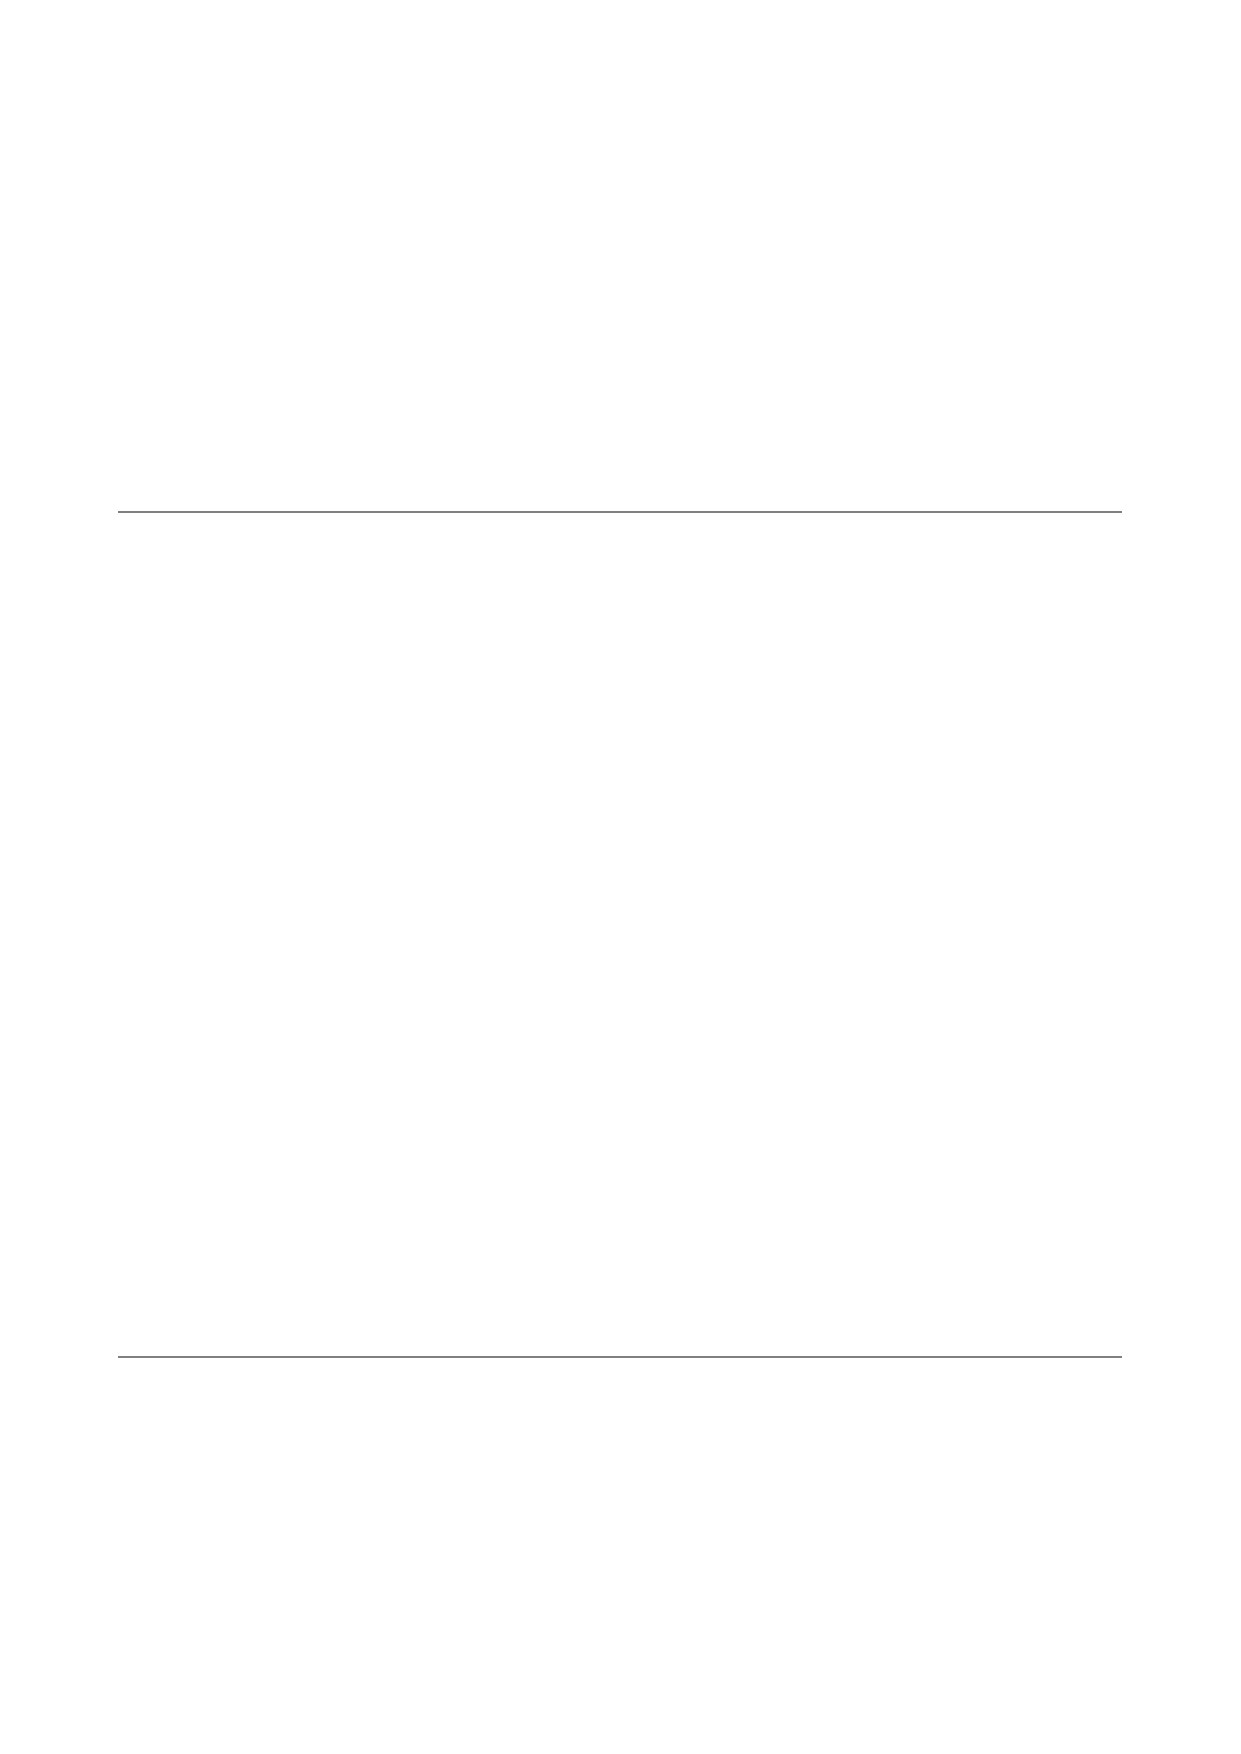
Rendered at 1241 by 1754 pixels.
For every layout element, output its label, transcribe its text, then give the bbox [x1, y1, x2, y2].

subtitle Пример с двумя скриптами [118, 1477, 1122, 1511]
text }); [118, 316, 1122, 339]
list _ — глобальная переменная из lodash [162, 718, 1122, 748]
text loadScript('/my/script.js', function(script) { [118, 1523, 1122, 1547]
list потом script3 [162, 1292, 1122, 1323]
text Задача: 👉 загрузить несколько скриптов строго по порядку [118, 892, 1122, 953]
text Если много вложенных колбэков: [118, 174, 1122, 202]
list дождаться script1 [162, 1192, 1122, 1223]
text loadScript(a, () => { [118, 221, 1122, 245]
text Почему нельзя просто так? [118, 972, 1122, 1001]
text }); [118, 339, 1122, 363]
subtitle 7️⃣ Минус такого подхода (на будущее) [118, 118, 1122, 161]
text loadScript('script1.js'); [118, 1020, 1122, 1044]
subtitle 1️⃣ Зачем вообще «колбэк в колбэке» [118, 836, 1122, 879]
text loadScript(b, () => { [118, 245, 1122, 269]
text ❌ Потому что загрузка асинхронная — второй может загрузиться раньше первого. [118, 1097, 1122, 1126]
subtitle 2️⃣ Как это решают с помощью колбэков [118, 1407, 1122, 1450]
list Такой стиль — классический и распространённый [162, 768, 1122, 796]
text loadScript(c, () => { [118, 269, 1122, 292]
text }); [118, 363, 1122, 387]
list callback — функция, выполняемая после асинхронной операции [162, 618, 1122, 648]
list loadScript — типичный пример асинхронной функции [162, 668, 1122, 698]
list потом загрузить script2 [162, 1242, 1122, 1273]
text Это называют callback hell 😈 Поэтому позже появились Promise и async/await. [118, 416, 1122, 478]
text Нам нужно: [118, 1144, 1122, 1173]
text ... [118, 292, 1122, 316]
text loadScript('script2.js'); [118, 1044, 1122, 1067]
text alert(`Скрипт ${script.src} загрузился, загружаем следующий`); [118, 1571, 1122, 1594]
subtitle 8️⃣ Коротко 🧠 [118, 562, 1122, 605]
